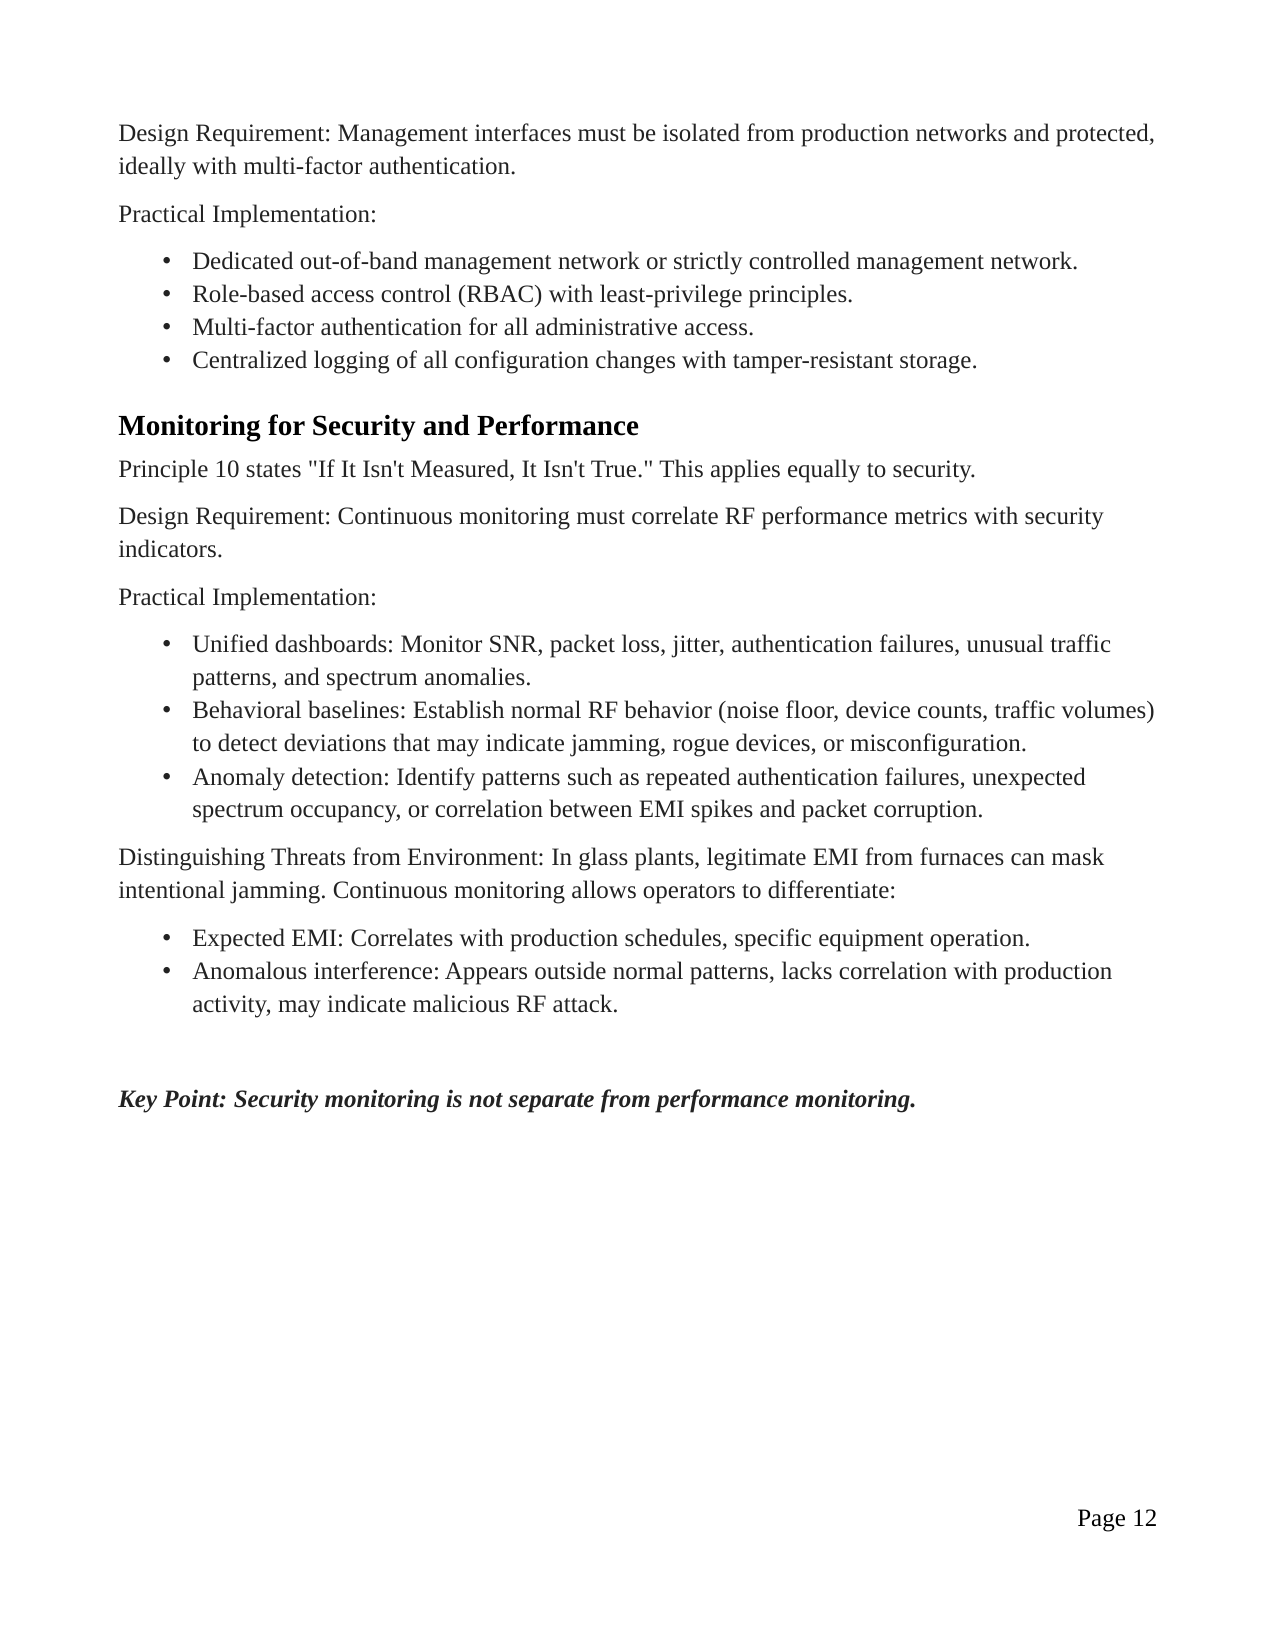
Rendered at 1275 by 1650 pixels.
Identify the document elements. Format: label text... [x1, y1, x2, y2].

text Design Requirement: Continuous monitoring must correlate RF performance metrics with security indicators. [118, 501, 1157, 563]
list Anomaly detection: Identify patterns such as repeated authentication failures, unexpected spectrum occupancy, or correlation between EMI spikes and packet corruption. [162, 762, 1157, 823]
list Behavioral baselines: Establish normal RF behavior (noise floor, device counts, traffic volumes) to detect deviations that may indicate jamming, rogue devices, or misconfiguration. [162, 696, 1157, 757]
list Centralized logging of all configuration changes with tamper-resistant storage. [162, 345, 1157, 374]
text Practical Implementation: [118, 199, 1157, 227]
text Design Requirement: Management interfaces must be isolated from production networks and protected, ideally with multi-factor authentication. [118, 118, 1157, 180]
list Multi-factor authentication for all administrative access. [162, 312, 1157, 341]
text Key Point: Security monitoring is not separate from performance monitoring. [118, 1084, 1157, 1113]
text Practical Implementation: [118, 582, 1157, 611]
list Anomalous interference: Appears outside normal patterns, lacks correlation with production activity, may indicate malicious RF attack. [162, 956, 1157, 1018]
text Distinguishing Threats from Environment: In glass plants, legitimate EMI from furnaces can mask intentional jamming. Continuous monitoring allows operators to differentiate: [118, 842, 1157, 904]
list Unified dashboards: Monitor SNR, packet loss, jitter, authentication failures, unusual traffic patterns, and spectrum anomalies. [162, 629, 1157, 691]
text Principle 10 states "If It Isn't Measured, It Isn't True." This applies equally to security. [118, 454, 1157, 482]
list Expected EMI: Correlates with production schedules, specific equipment operation. [162, 923, 1157, 952]
list Dedicated out-of-band management network or strictly controlled management network. [162, 246, 1157, 275]
subtitle Monitoring for Security and Performance [118, 408, 1157, 441]
list Role-based access control (RBAC) with least-privilege principles. [162, 279, 1157, 308]
